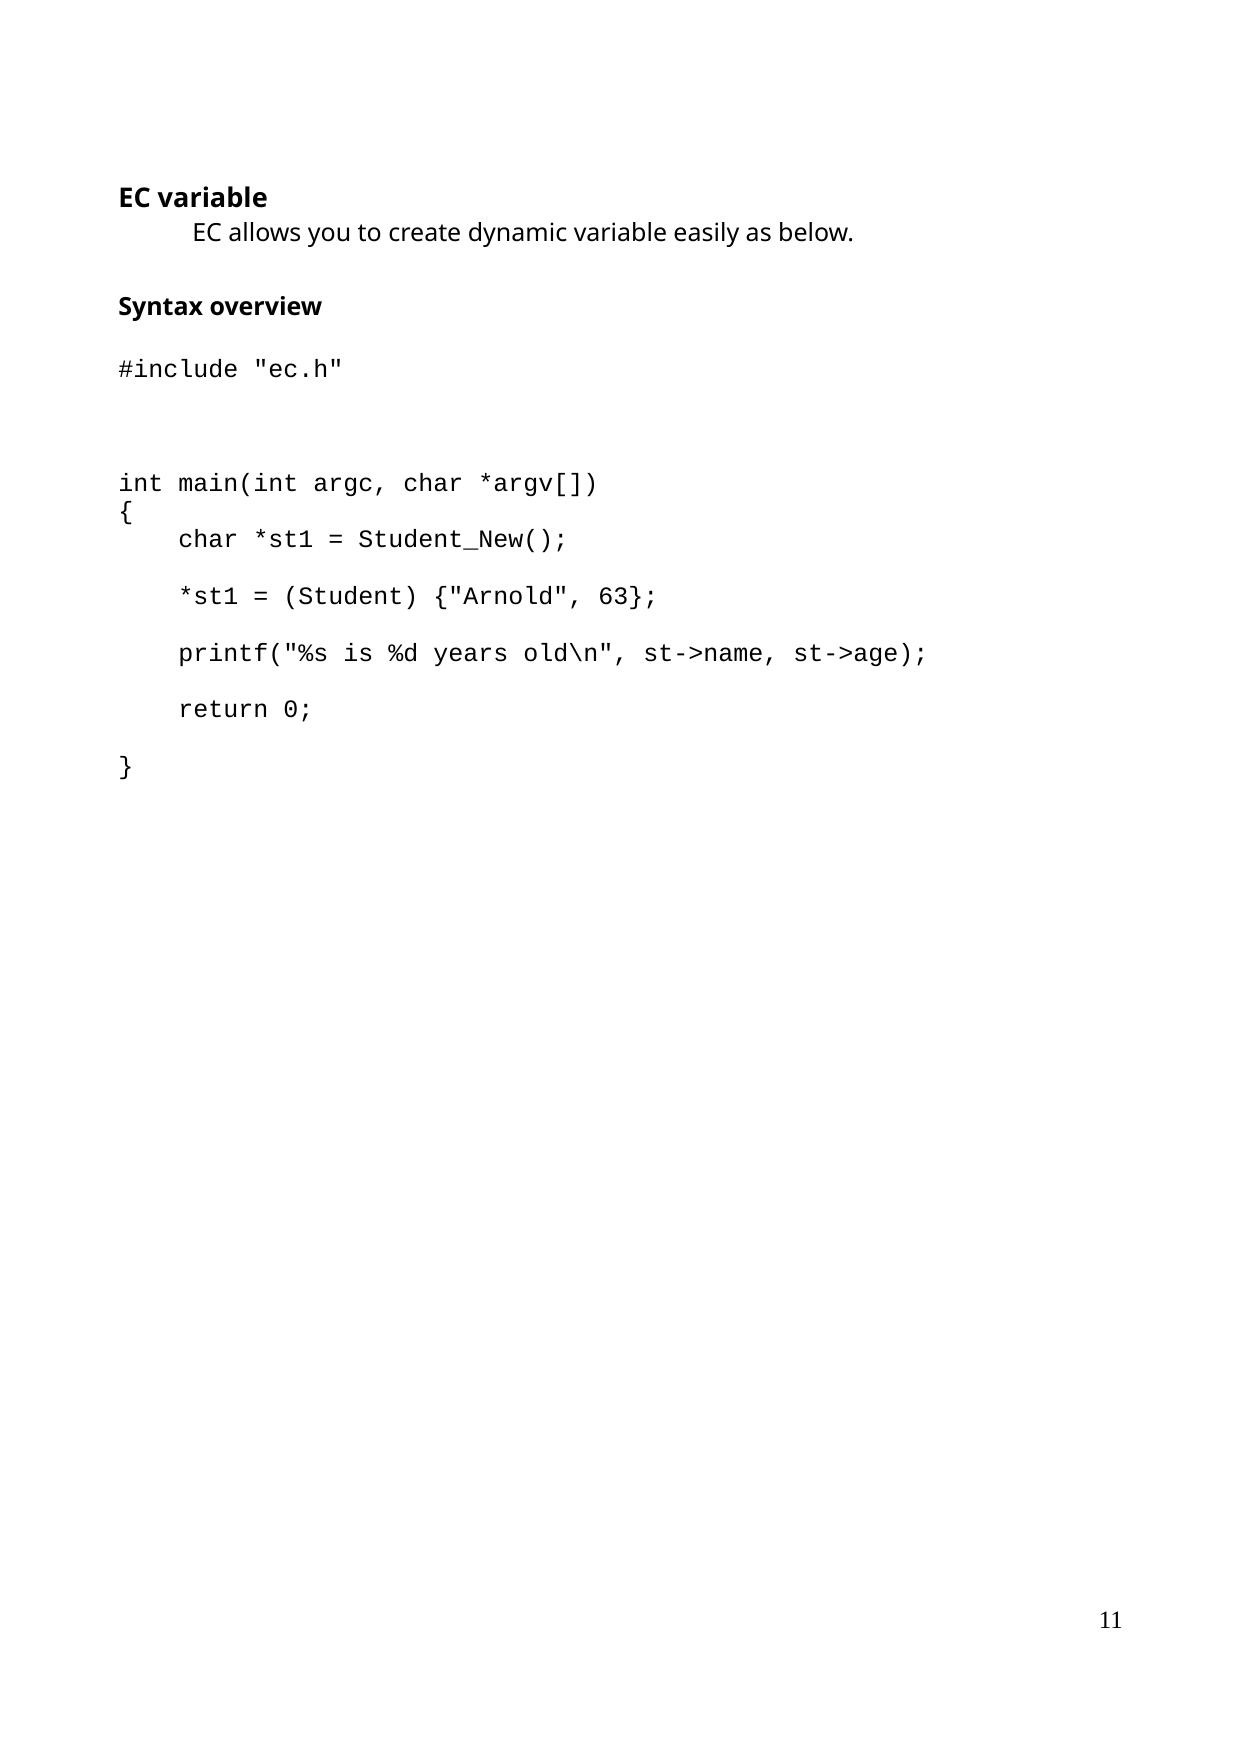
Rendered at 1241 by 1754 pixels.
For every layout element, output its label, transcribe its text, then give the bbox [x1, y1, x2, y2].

text Syntax overview [118, 289, 1122, 323]
text return 0; [118, 697, 1122, 725]
text EC variable [118, 178, 1122, 215]
text EC allows you to create dynamic variable easily as below. [118, 215, 1122, 249]
text char *st1 = Student_New(); [118, 527, 1122, 555]
text #include "ec.h" [118, 357, 1122, 385]
text { [118, 498, 1122, 527]
text int main(int argc, char *argv[]) [118, 470, 1122, 498]
text printf("%s is %d years old\n", st->name, st->age); [118, 640, 1122, 668]
text *st1 = (Student) {"Arnold", 63}; [118, 583, 1122, 612]
text } [118, 753, 1122, 782]
